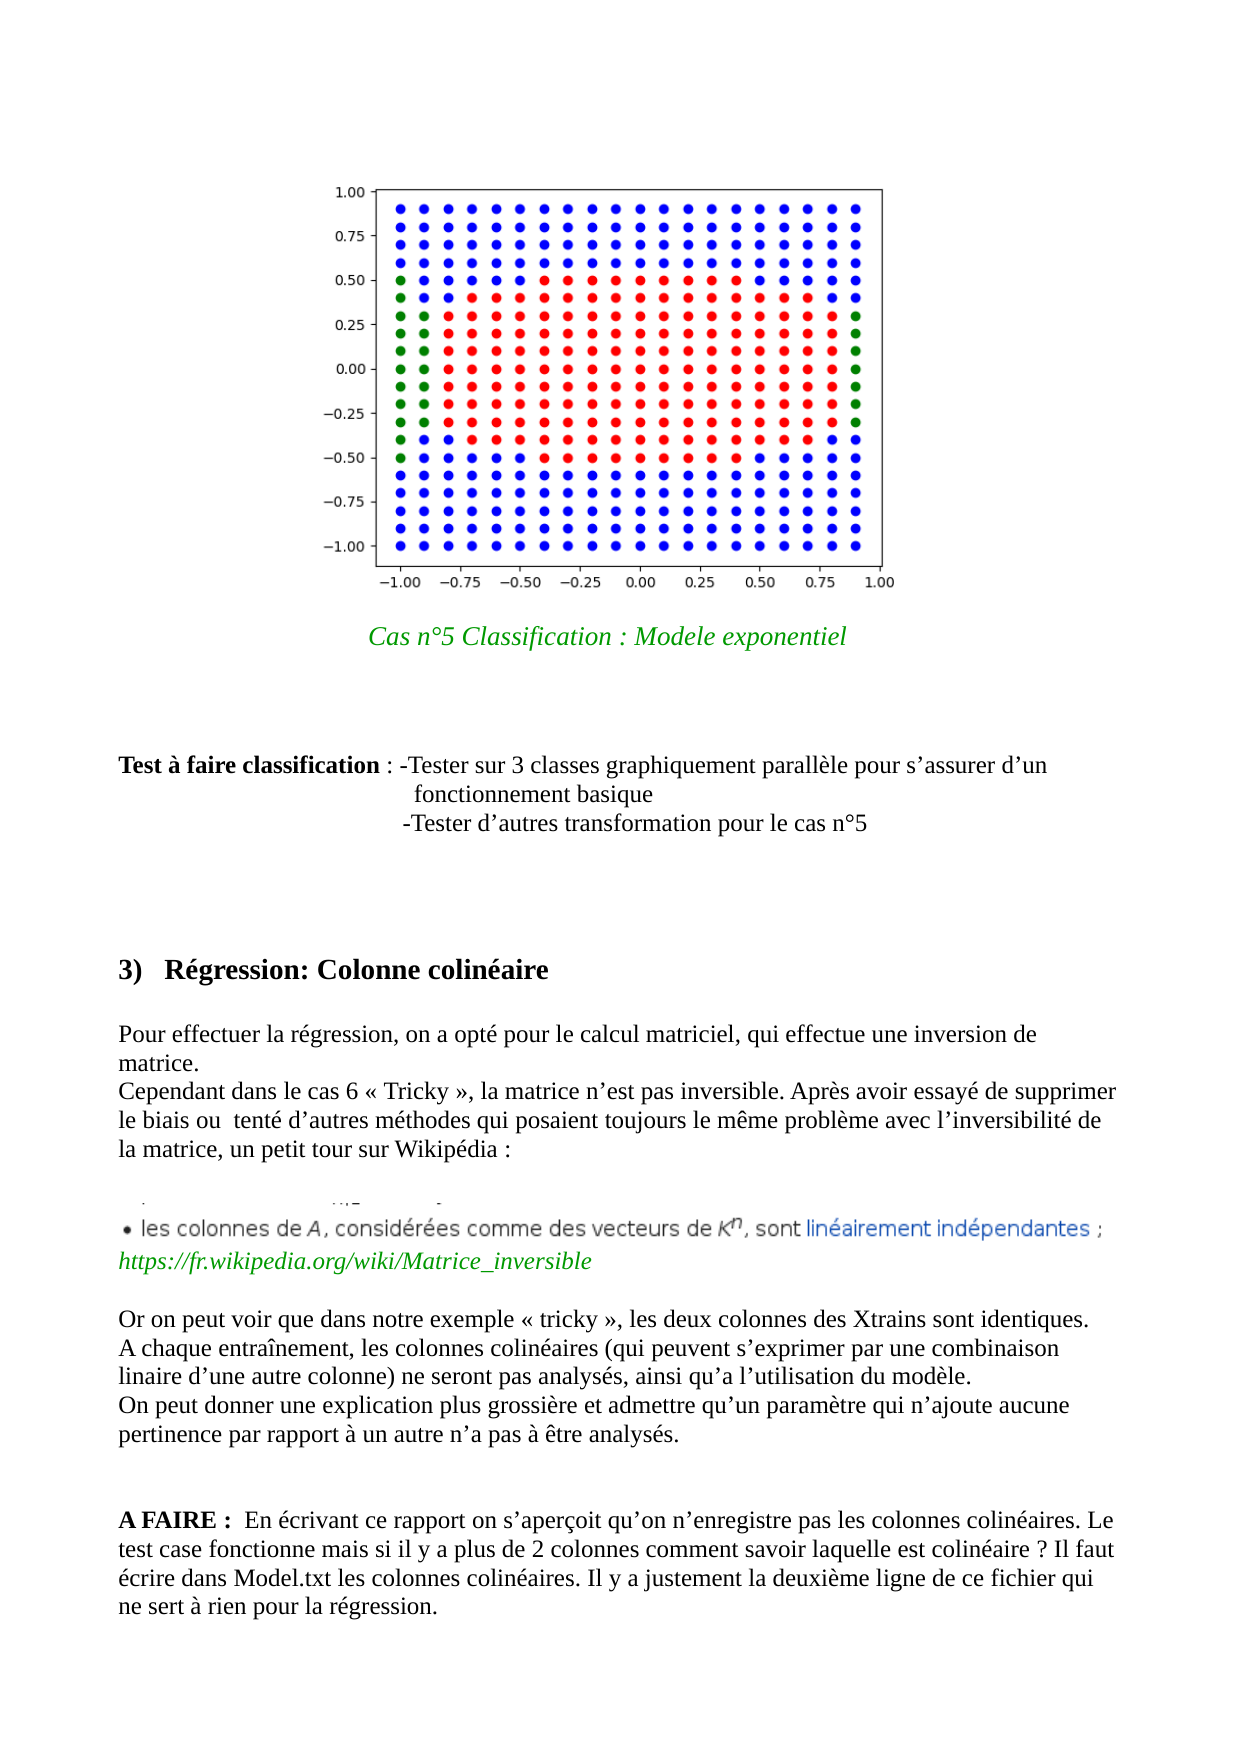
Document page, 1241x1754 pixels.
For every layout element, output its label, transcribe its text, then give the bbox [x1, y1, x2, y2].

text Cas n°5 Classification : Modele exponentiel [294, 620, 946, 651]
text Or on peut voir que dans notre exemple « tricky », les deux colonnes des Xtrains sont identiques. [118, 1304, 1122, 1333]
text A chaque entraînement, les colonnes colinéaires (qui peuvent s’exprimer par une combinaison linaire d’une autre colonne) ne seront pas analysés, ainsi qu’a l’utilisation du modèle. [118, 1333, 1122, 1390]
text Cependant dans le cas 6 « Tricky », la matrice n’est pas inversible. Après avoir essayé de supprimer le biais ou tenté d’autres méthodes qui posaient toujours le même problème avec l’inversibilité de la matrice, un petit tour sur Wikipédia : [118, 1076, 1122, 1163]
text 3) Régression: Colonne colinéaire [118, 952, 1122, 985]
text Pour effectuer la régression, on a opté pour le calcul matriciel, qui effectue une inversion de matrice. [118, 1019, 1122, 1076]
text -Tester d’autres transformation pour le cas n°5 [118, 808, 1122, 837]
text On peut donner une explication plus grossière et admettre qu’un paramètre qui n’ajoute aucune pertinence par rapport à un autre n’a pas à être analysés. [118, 1390, 1122, 1448]
text Test à faire classification : -Tester sur 3 classes graphiquement parallèle pour s’assurer d’un fonctionnement basique [118, 751, 1122, 808]
picture [294, 130, 947, 620]
picture [118, 1203, 1123, 1247]
text A FAIRE : En écrivant ce rapport on s’aperçoit qu’on n’enregistre pas les colonnes colinéaires. Le test case fonctionne mais si il y a plus de 2 colonnes comment savoir laquelle est colinéaire ? Il faut écrire dans Model.txt les colonnes colinéaires. Il y a justement la deuxième ligne de ce fichier qui ne sert à rien pour la régression. [118, 1505, 1122, 1620]
text https://fr.wikipedia.org/wiki/Matrice_inversible [118, 1247, 1122, 1275]
